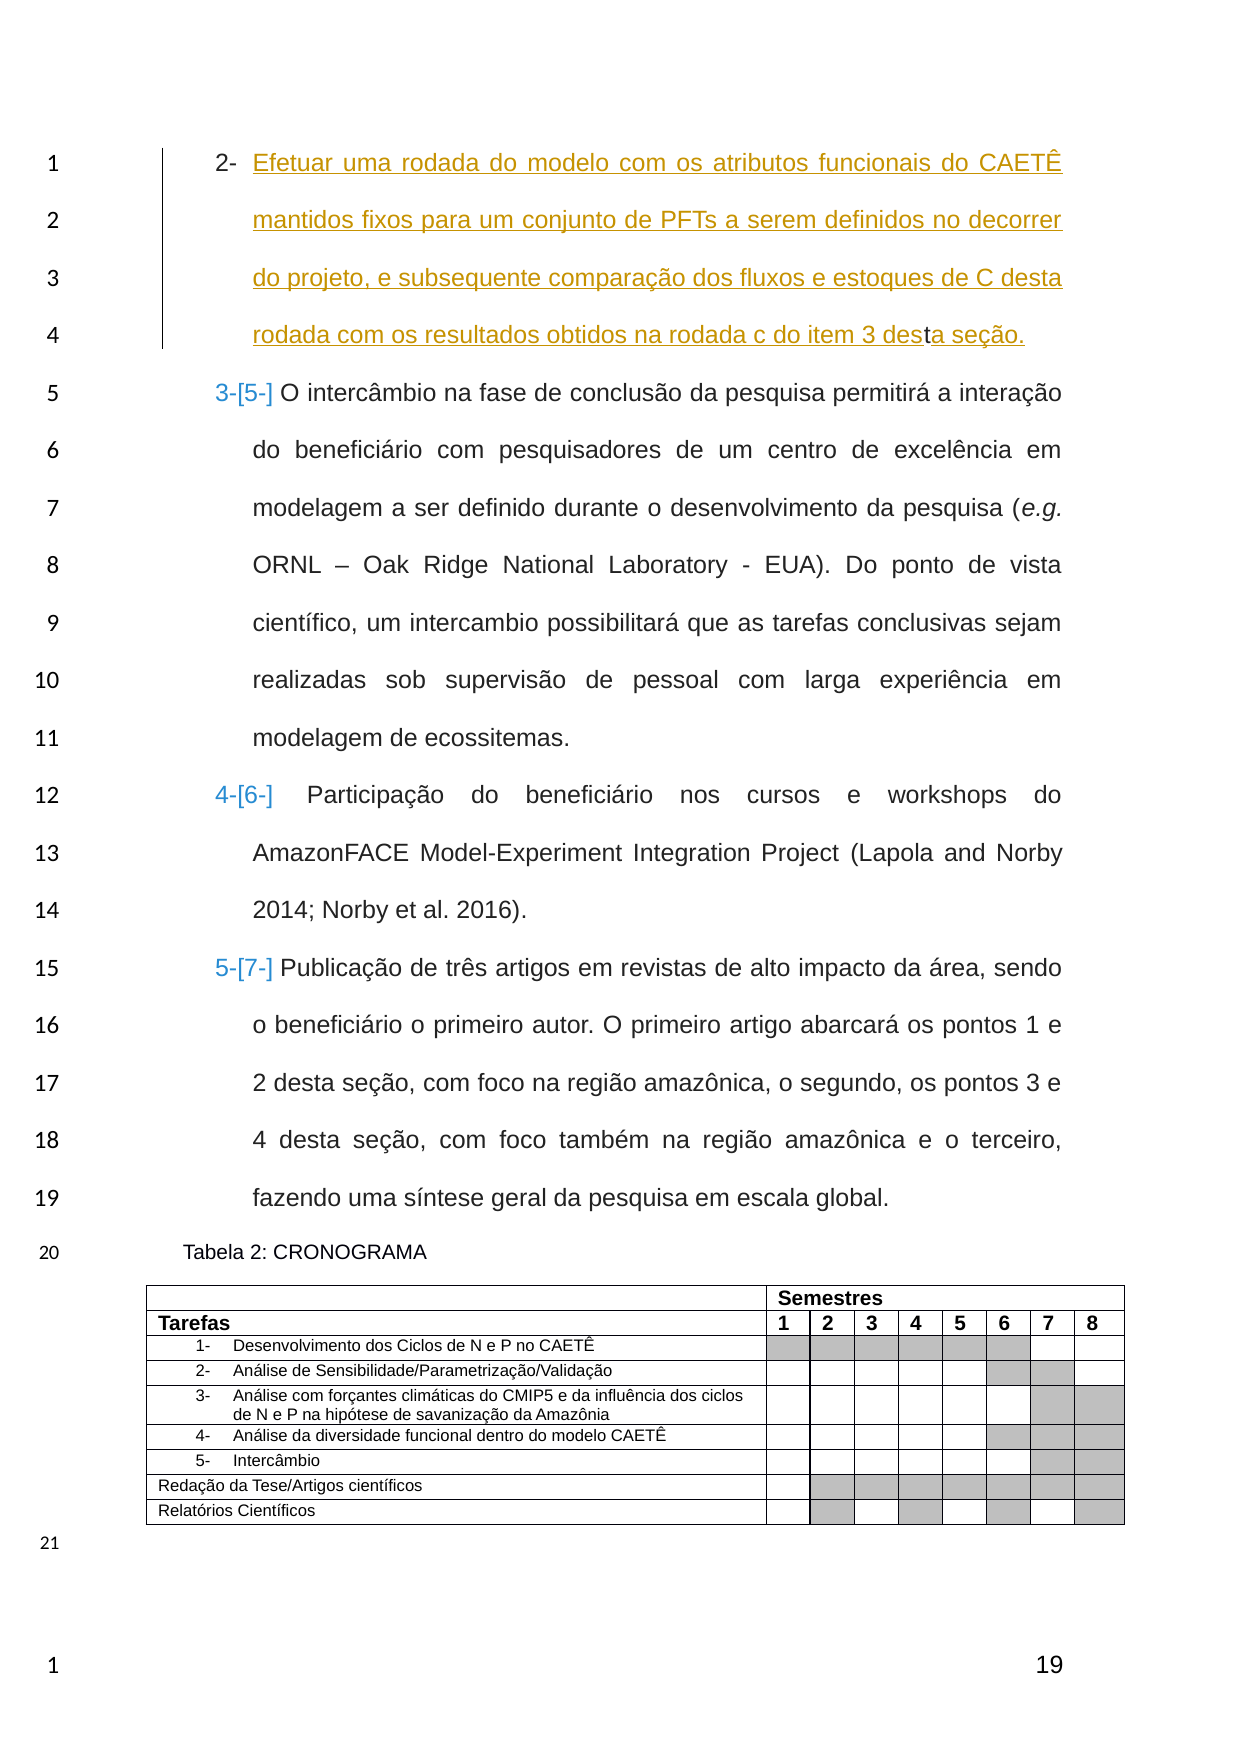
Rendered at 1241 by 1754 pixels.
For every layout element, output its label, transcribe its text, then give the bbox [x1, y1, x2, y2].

table_cell [1075, 1500, 1124, 1524]
table_cell [943, 1425, 986, 1449]
table_cell [811, 1475, 854, 1499]
table_cell 4 [899, 1311, 942, 1335]
table_cell Análise com forçantes climáticas do CMIP5 e da influência dos ciclos de N e P na hipótese de savanização da Amazônia [147, 1386, 766, 1424]
list Participação do beneficiário nos cursos e workshops do AmazonFACE Model-Experiment Integration Project (Lapola and Norby 2014; Norby et al. 2016). [215, 780, 1063, 924]
table_cell [943, 1500, 986, 1524]
table_cell [943, 1475, 986, 1499]
table_cell Análise da diversidade funcional dentro do modelo CAETÊ [147, 1425, 766, 1449]
table_cell [1075, 1475, 1124, 1499]
table_cell [767, 1500, 809, 1524]
table_cell [943, 1386, 986, 1424]
table_cell [1031, 1450, 1074, 1474]
table_cell [1075, 1361, 1124, 1385]
table_cell 8 [1075, 1311, 1124, 1335]
list Efetuar uma rodada do modelo com os atributos funcionais do CAETÊ mantidos fixos para um conjunto de PFTs a serem definidos no decorrer do projeto, e subsequente comparação dos fluxos e estoques de C desta rodada com os resultados obtidos na rodada c do item 3 desta seção. [215, 148, 1063, 349]
table_cell [899, 1500, 942, 1524]
table_cell [811, 1386, 854, 1424]
table_cell [987, 1450, 1030, 1474]
table_cell [811, 1425, 854, 1449]
table_cell [987, 1336, 1030, 1360]
table_cell 2 [811, 1311, 854, 1335]
table_cell [1075, 1386, 1124, 1424]
table_cell [1075, 1425, 1124, 1449]
table_cell [987, 1386, 1030, 1424]
table_cell [943, 1336, 986, 1360]
table_cell [1075, 1450, 1124, 1474]
table_cell Intercâmbio [147, 1450, 766, 1474]
table_cell [899, 1475, 942, 1499]
table_cell [987, 1425, 1030, 1449]
table_cell [811, 1361, 854, 1385]
table_cell 5 [943, 1311, 986, 1335]
table_cell [855, 1475, 898, 1499]
table_header Semestres [767, 1286, 1124, 1310]
table_cell Redação da Tese/Artigos científicos [147, 1475, 766, 1499]
text Tabela 2: CRONOGRAMA [177, 1240, 1063, 1264]
table_cell 1 [767, 1311, 809, 1335]
table_cell [767, 1425, 809, 1449]
table_cell [987, 1475, 1030, 1499]
table_cell 3 [855, 1311, 898, 1335]
table_cell [1075, 1336, 1124, 1360]
table_cell [899, 1386, 942, 1424]
list Publicação de três artigos em revistas de alto impacto da área, sendo o beneficiário o primeiro autor. O primeiro artigo abarcará os pontos 1 e 2 desta seção, com foco na região amazônica, o segundo, os pontos 3 e 4 desta seção, com foco também na região amazônica e o terceiro, fazendo uma síntese geral da pesquisa em escala global. [215, 953, 1063, 1211]
table_cell [855, 1336, 898, 1360]
table_cell [943, 1450, 986, 1474]
table_cell [899, 1361, 942, 1385]
table_cell [855, 1386, 898, 1424]
table_cell [811, 1336, 854, 1360]
table_cell Tarefas [147, 1311, 766, 1335]
table_cell 7 [1031, 1311, 1074, 1335]
table_cell [899, 1425, 942, 1449]
table_cell [1031, 1500, 1074, 1524]
table_cell [987, 1361, 1030, 1385]
table_cell [855, 1450, 898, 1474]
table_cell [767, 1361, 809, 1385]
table_cell [767, 1336, 809, 1360]
table_cell Análise de Sensibilidade/Parametrização/Validação [147, 1361, 766, 1385]
table_cell [855, 1500, 898, 1524]
table_cell [767, 1386, 809, 1424]
table_cell Relatórios Científicos [147, 1500, 766, 1524]
table_cell [1031, 1386, 1074, 1424]
table_cell 6 [987, 1311, 1030, 1335]
table_cell Desenvolvimento dos Ciclos de N e P no CAETÊ [147, 1336, 766, 1360]
table_cell [767, 1475, 809, 1499]
table_cell [767, 1450, 809, 1474]
table_cell [899, 1336, 942, 1360]
list O intercâmbio na fase de conclusão da pesquisa permitirá a interação do beneficiário com pesquisadores de um centro de excelência em modelagem a ser definido durante o desenvolvimento da pesquisa (e.g. ORNL – Oak Ridge National Laboratory - EUA). Do ponto de vista científico, um intercambio possibilitará que as tarefas conclusivas sejam realizadas sob supervisão de pessoal com larga experiência em modelagem de ecossitemas. [215, 378, 1063, 751]
table_cell [1031, 1361, 1074, 1385]
table_cell [811, 1450, 854, 1474]
table_header [147, 1286, 766, 1310]
table_cell [1031, 1336, 1074, 1360]
table_cell [899, 1450, 942, 1474]
table_cell [943, 1361, 986, 1385]
table_cell [1031, 1475, 1074, 1499]
table_cell [811, 1500, 854, 1524]
table_cell [987, 1500, 1030, 1524]
table_cell [855, 1361, 898, 1385]
table_cell [1031, 1425, 1074, 1449]
table_cell [855, 1425, 898, 1449]
